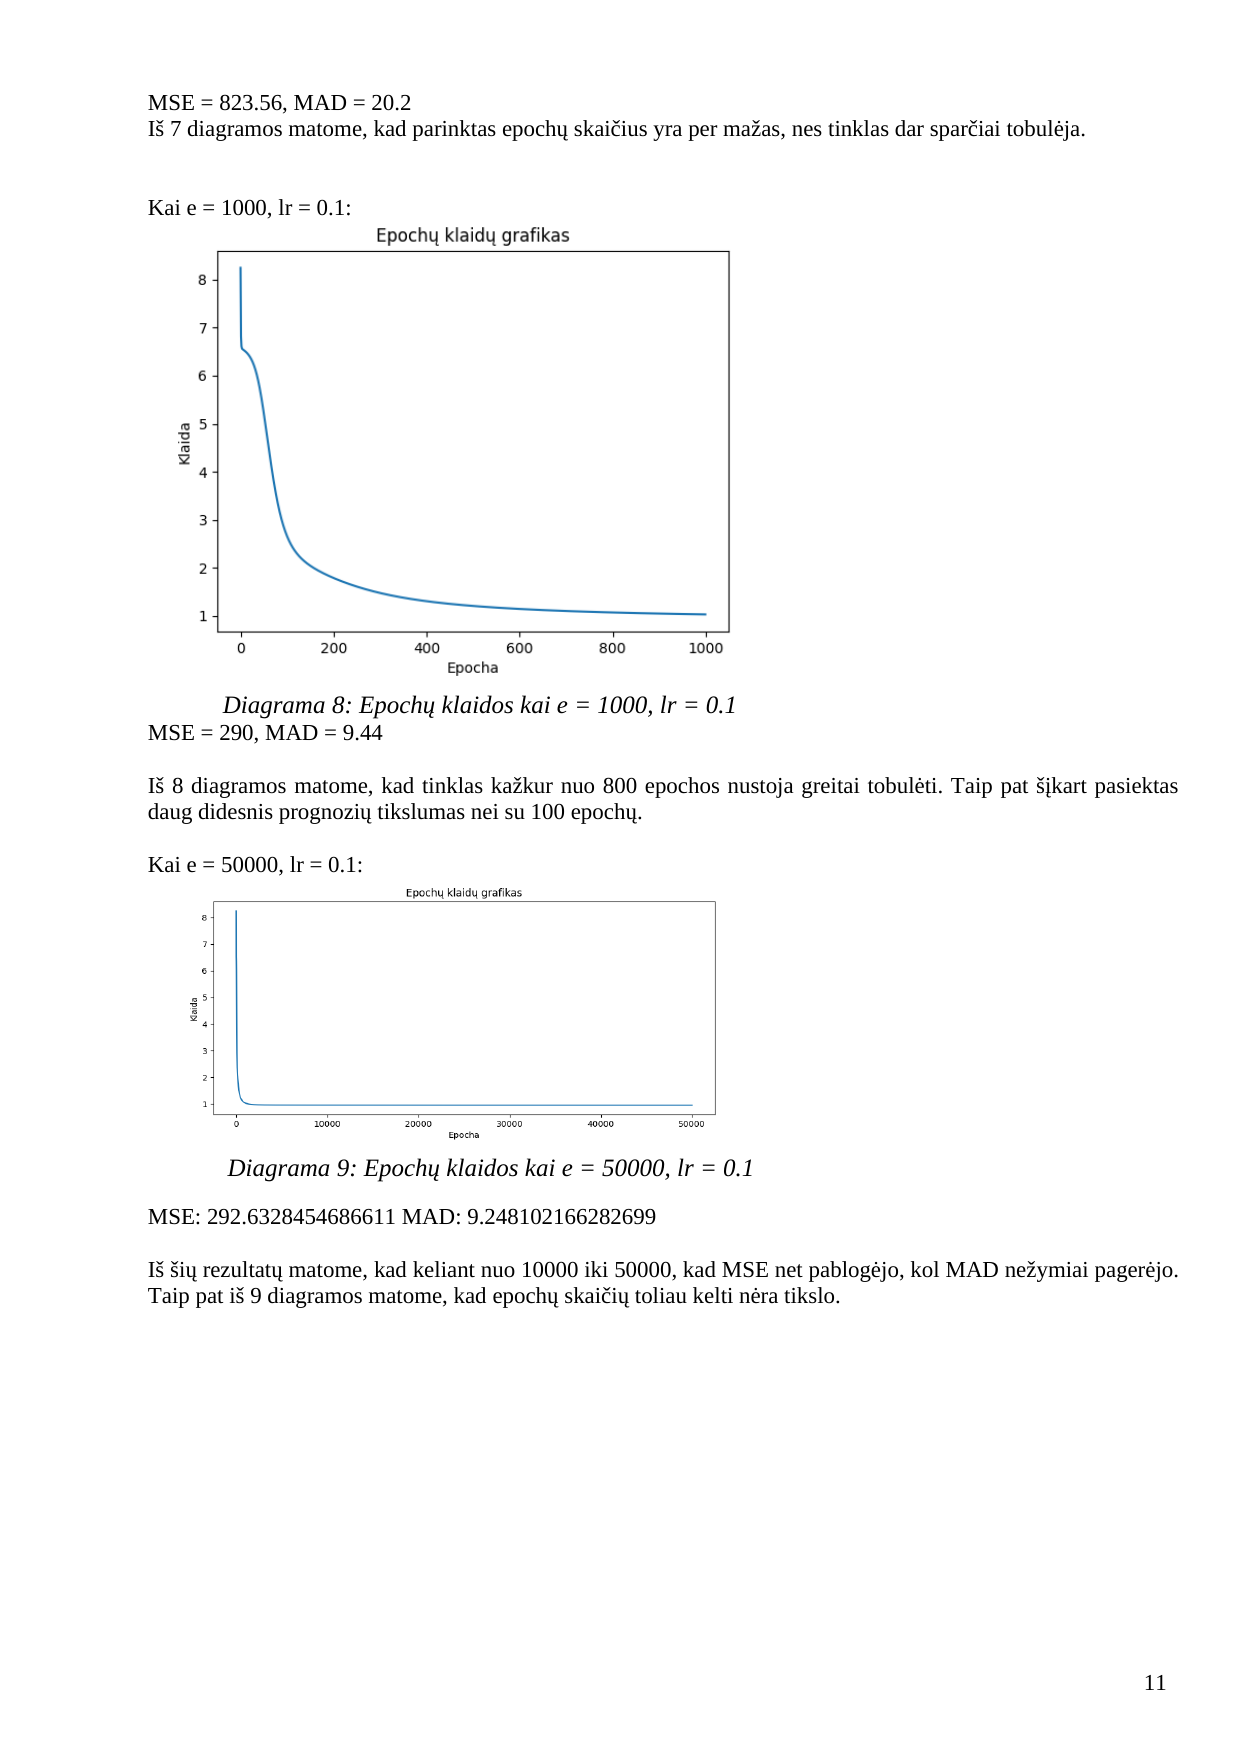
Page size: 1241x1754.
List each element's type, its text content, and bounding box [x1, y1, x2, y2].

text MSE = 823.56, MAD = 20.2 [148, 89, 1181, 115]
text Iš 7 diagramos matome, kad parinktas epochų skaičius yra per mažas, nes tinklas dar sparčiai tobulėja. [148, 115, 1181, 141]
text Kai e = 1000, lr = 0.1: [148, 194, 1181, 220]
text Kai e = 50000, lr = 0.1: [148, 851, 1181, 877]
text Diagrama 8: Epochų klaidos kai e = 1000, lr = 0.1 [148, 233, 769, 719]
picture [181, 881, 733, 1141]
text MSE = 290, MAD = 9.44 [148, 220, 1181, 746]
text MSE: 292.6328454686611 MAD: 9.248102166282699 [148, 877, 1181, 1229]
text Diagrama 9: Epochų klaidos kai e = 50000, lr = 0.1 [152, 894, 762, 1182]
text Iš šių rezultatų matome, kad keliant nuo 10000 iki 50000, kad MSE net pablogėjo, kol MAD nežymiai pagerėjo. Taip pat iš 9 diagramos matome, kad epochų skaičių toliau kelti nėra tikslo. [148, 1256, 1181, 1308]
picture [173, 220, 744, 679]
text [152, 1182, 762, 1203]
text Iš 8 diagramos matome, kad tinklas kažkur nuo 800 epochos nustoja greitai tobulėti. Taip pat šįkart pasiektas daug didesnis prognozių tikslumas nei su 100 epochų. [148, 772, 1181, 825]
